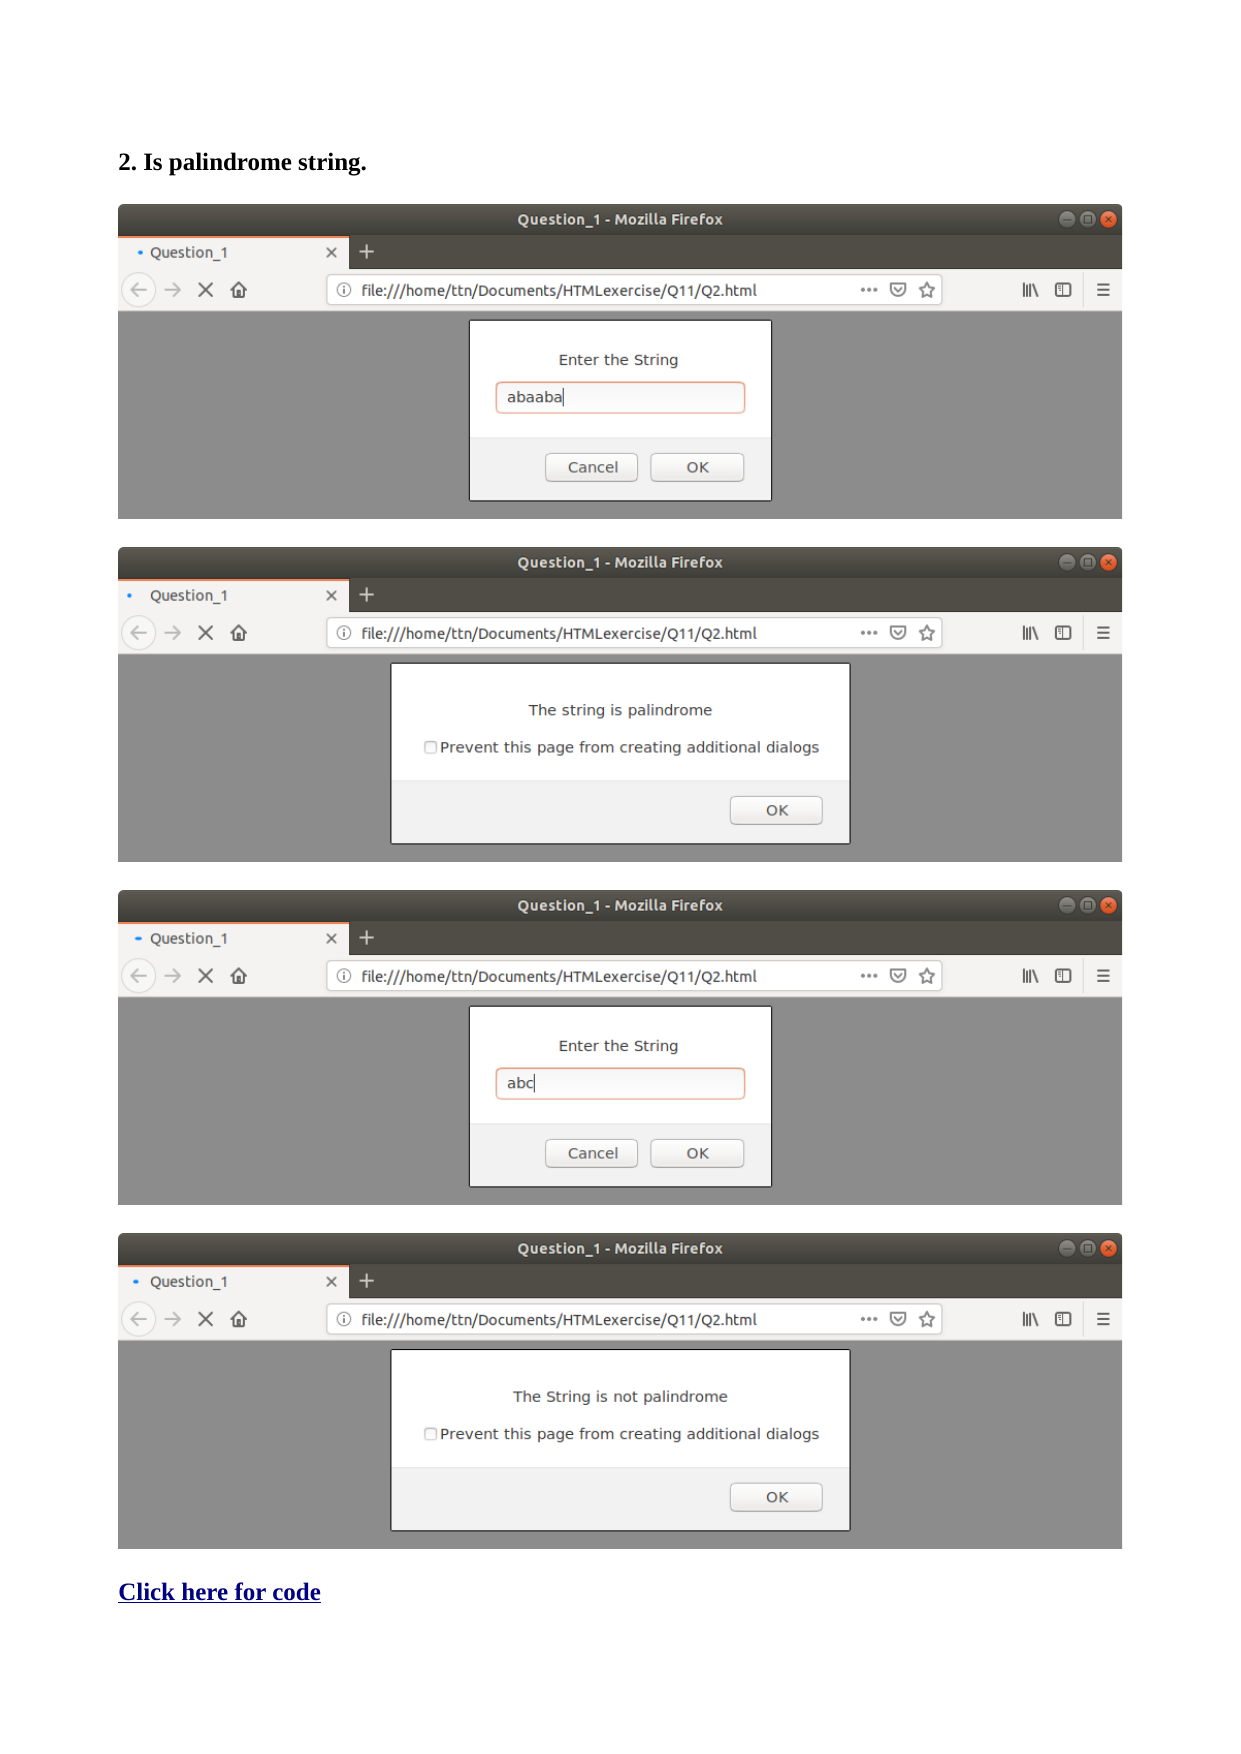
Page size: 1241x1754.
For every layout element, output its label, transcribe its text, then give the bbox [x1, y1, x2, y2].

text Click here for code [118, 1577, 1122, 1606]
picture [118, 547, 1123, 862]
picture [118, 204, 1123, 519]
text 2. Is palindrome string. [118, 147, 1122, 176]
picture [118, 1233, 1123, 1549]
picture [118, 890, 1123, 1205]
